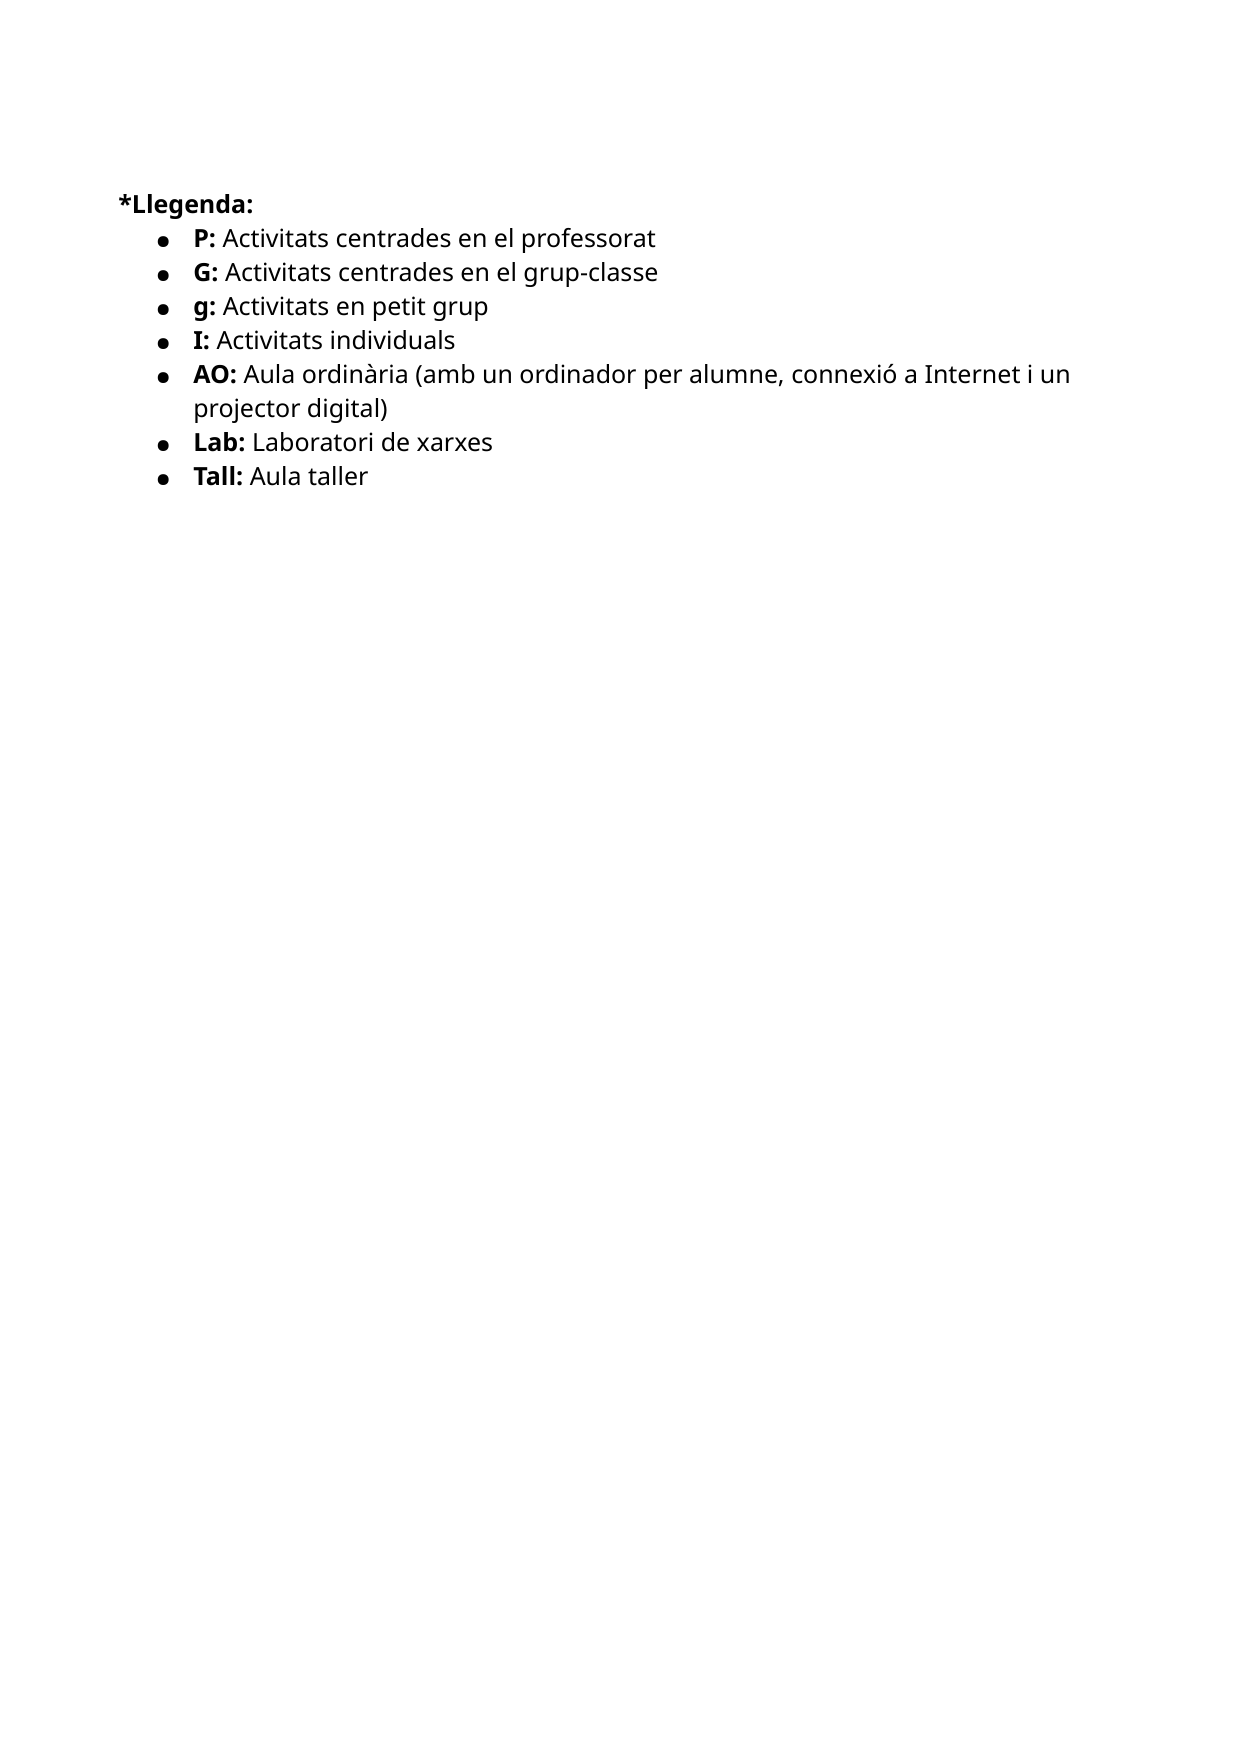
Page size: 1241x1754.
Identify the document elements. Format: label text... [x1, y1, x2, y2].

text *Llegenda: [118, 186, 1122, 220]
list P: Activitats centrades en el professorat [156, 220, 1122, 254]
list AO: Aula ordinària (amb un ordinador per alumne, connexió a Internet i un projector digital) [156, 357, 1122, 425]
list Tall: Aula taller [156, 459, 1122, 493]
list I: Activitats individuals [156, 322, 1122, 357]
list G: Activitats centrades en el grup-classe [156, 254, 1122, 288]
list g: Activitats en petit grup [156, 288, 1122, 322]
list Lab: Laboratori de xarxes [156, 425, 1122, 459]
